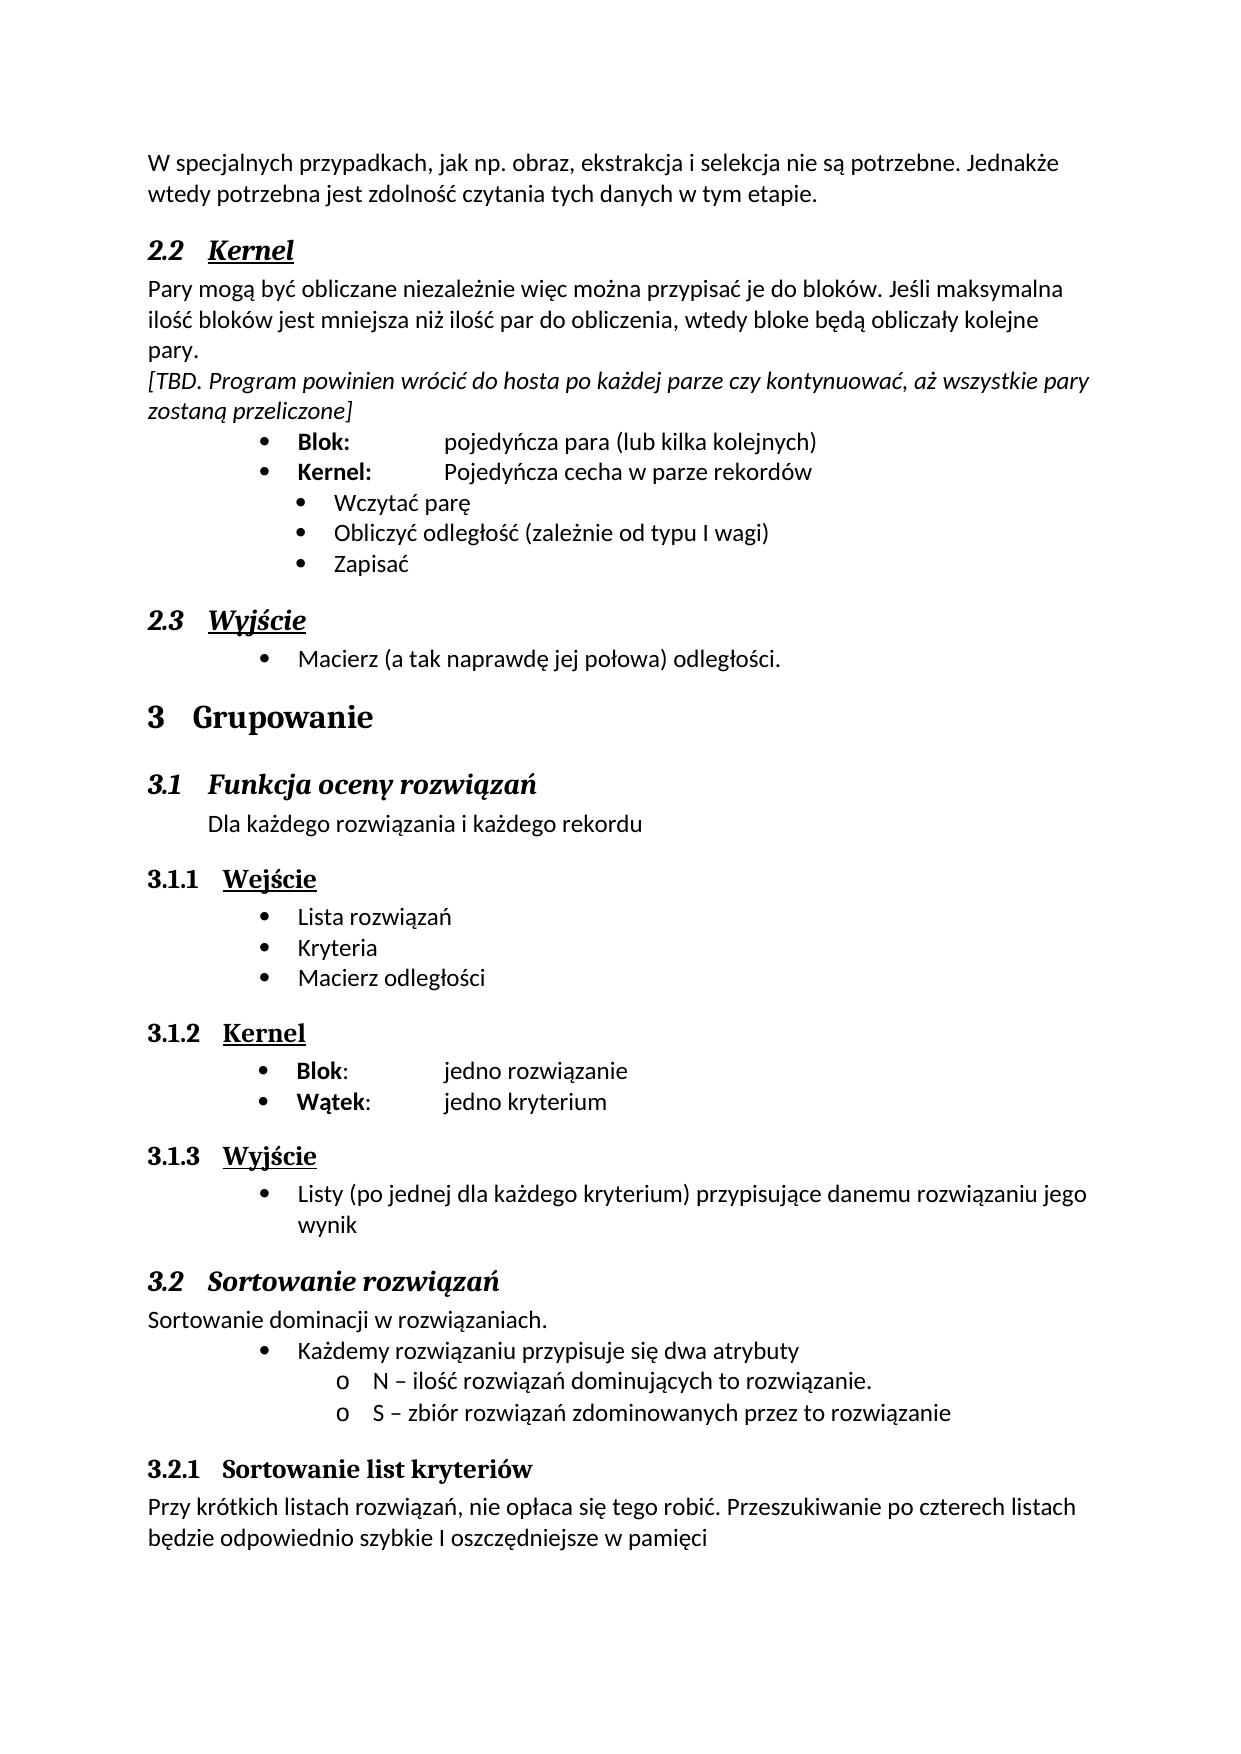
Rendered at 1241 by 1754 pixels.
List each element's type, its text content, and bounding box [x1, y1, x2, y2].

list N – ilość rozwiązań dominujących to rozwiązanie. [335, 1366, 1093, 1397]
list Blok: jedno rozwiązanie [259, 1055, 1093, 1086]
list Wątek: jedno kryterium [259, 1086, 1093, 1116]
list Zapisać [296, 548, 1093, 579]
list Lista rozwiązań [260, 901, 1093, 932]
subtitle Kernel [148, 1018, 1093, 1049]
list Listy (po jednej dla każdego kryterium) przypisujące danemu rozwiązaniu jego wynik [260, 1179, 1093, 1240]
text [TBD. Program powinien wrócić do hosta po każdej parze czy kontynuować, aż wszystkie pary zostaną przeliczone] [148, 365, 1093, 426]
subtitle Kernel [148, 234, 1093, 267]
text Pary mogą być obliczane niezależnie więc można przypisać je do bloków. Jeśli maksymalna ilość bloków jest mniejsza niż ilość par do obliczenia, wtedy bloke będą obliczały kolejne pary. [148, 273, 1093, 365]
text Przy krótkich listach rozwiązań, nie opłaca się tego robić. Przeszukiwanie po czterech listach będzie odpowiednio szybkie I oszczędniejsze w pamięci [148, 1491, 1093, 1552]
list Macierz (a tak naprawdę jej połowa) odległości. [260, 643, 1093, 674]
list Wczytać parę [296, 487, 1093, 518]
subtitle Wyjście [148, 1141, 1093, 1172]
subtitle Wyjście [148, 604, 1093, 637]
subtitle Funkcja oceny rozwiązań [148, 768, 1093, 802]
list Kernel: Pojedyńcza cecha w parze rekordów [260, 457, 1093, 487]
text Dla każdego rozwiązania i każdego rekordu [208, 808, 1093, 839]
subtitle Sortowanie list kryteriów [148, 1454, 1093, 1485]
list Kryteria [260, 932, 1093, 962]
list Macierz odległości [260, 962, 1093, 993]
subtitle Grupowanie [148, 699, 1093, 737]
text Sortowanie dominacji w rozwiązaniach. [148, 1304, 1093, 1335]
list S – zbiór rozwiązań zdominowanych przez to rozwiązanie [335, 1397, 1093, 1429]
list Każdemy rozwiązaniu przypisuje się dwa atrybuty [260, 1335, 1093, 1366]
subtitle Wejście [148, 864, 1093, 895]
text W specjalnych przypadkach, jak np. obraz, ekstrakcja i selekcja nie są potrzebne. Jednakże wtedy potrzebna jest zdolność czytania tych danych w tym etapie. [148, 148, 1093, 209]
list Blok: pojedyńcza para (lub kilka kolejnych) [260, 426, 1093, 457]
subtitle Sortowanie rozwiązań [148, 1265, 1093, 1298]
list Obliczyć odległość (zależnie od typu I wagi) [296, 518, 1093, 548]
